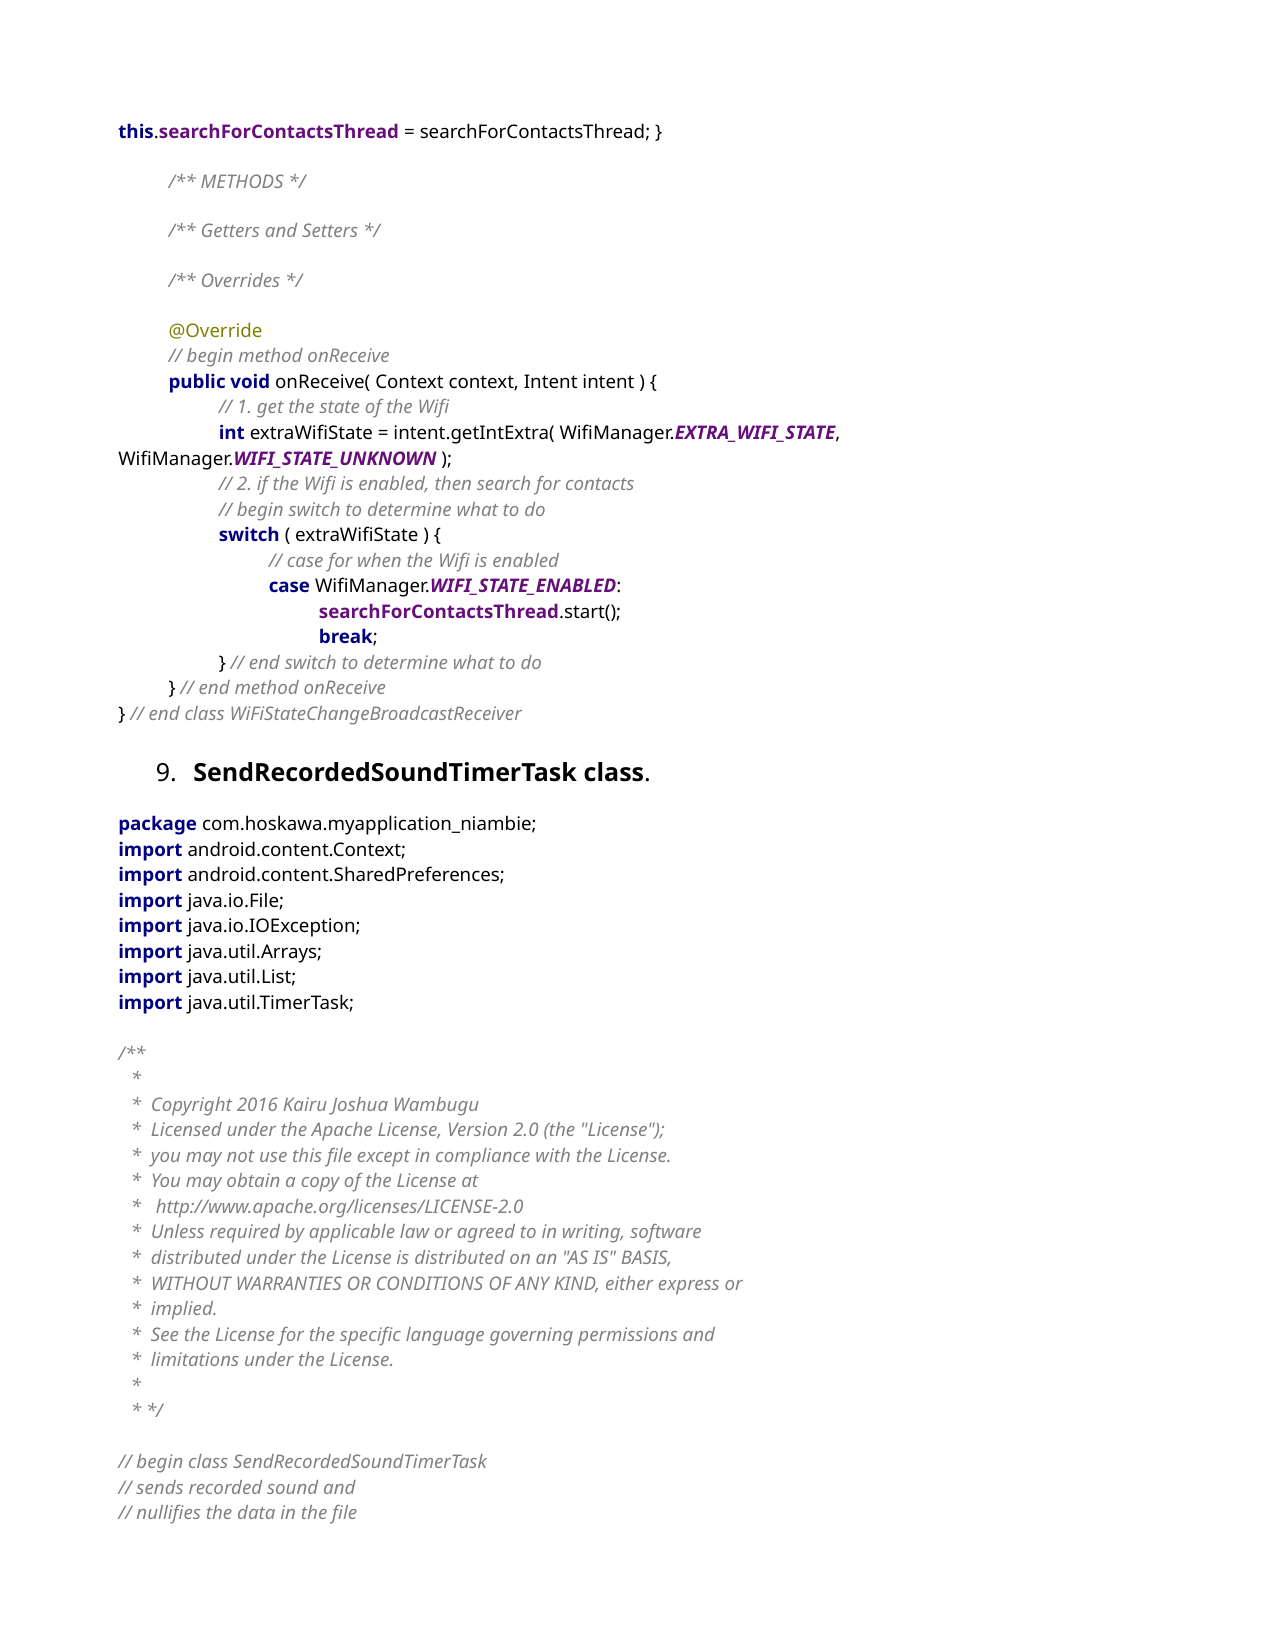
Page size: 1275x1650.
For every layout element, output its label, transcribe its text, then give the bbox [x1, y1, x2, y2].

text import android.content.SharedPreferences; [118, 862, 1157, 887]
text * http://www.apache.org/licenses/LICENSE-2.0 [118, 1193, 1157, 1219]
text } // end switch to determine what to do [118, 649, 1157, 674]
text * limitations under the License. [118, 1346, 1157, 1372]
text package com.hoskawa.myapplication_niambie; [118, 811, 1157, 836]
text import java.io.IOException; [118, 913, 1157, 938]
text * [118, 1372, 1157, 1397]
text public void onReceive( Context context, Intent intent ) { [118, 368, 1157, 394]
text } // end method onReceive [118, 674, 1157, 700]
text searchForContactsThread.start(); [118, 598, 1157, 623]
text // case for when the Wifi is enabled [118, 547, 1157, 572]
text import java.util.List; [118, 964, 1157, 989]
text case WifiManager.WIFI_STATE_ENABLED: [118, 572, 1157, 598]
text * [118, 1066, 1157, 1091]
text import java.io.File; [118, 887, 1157, 913]
text this.searchForContactsThread = searchForContactsThread; } [118, 118, 1157, 144]
text /** [118, 1040, 1157, 1066]
text // nullifies the data in the file [118, 1499, 1157, 1525]
text int extraWifiState = intent.getIntExtra( WifiManager.EXTRA_WIFI_STATE, WifiManager.WIFI_STATE_UNKNOWN ); [118, 419, 1157, 470]
text * */ [118, 1397, 1157, 1423]
text } // end class WiFiStateChangeBroadcastReceiver [118, 700, 1157, 726]
text import java.util.TimerTask; [118, 989, 1157, 1015]
text * Licensed under the Apache License, Version 2.0 (the "License"); [118, 1117, 1157, 1142]
text * distributed under the License is distributed on an "AS IS" BASIS, [118, 1244, 1157, 1270]
text import java.util.Arrays; [118, 938, 1157, 964]
text * Copyright 2016 Kairu Joshua Wambugu [118, 1091, 1157, 1117]
list SendRecordedSoundTimerTask class. [156, 755, 1157, 789]
text * Unless required by applicable law or agreed to in writing, software [118, 1219, 1157, 1244]
text // begin method onReceive [118, 343, 1157, 368]
text // 2. if the Wifi is enabled, then search for contacts [118, 470, 1157, 496]
text switch ( extraWifiState ) { [118, 521, 1157, 547]
text @Override [118, 317, 1157, 343]
text /** Overrides */ [118, 267, 1157, 293]
text break; [118, 623, 1157, 649]
text /** METHODS */ [118, 168, 1157, 193]
text * WITHOUT WARRANTIES OR CONDITIONS OF ANY KIND, either express or [118, 1270, 1157, 1295]
text // sends recorded sound and [118, 1474, 1157, 1499]
text // begin class SendRecordedSoundTimerTask [118, 1448, 1157, 1474]
text // begin switch to determine what to do [118, 496, 1157, 521]
text * implied. [118, 1295, 1157, 1321]
text * See the License for the specific language governing permissions and [118, 1321, 1157, 1346]
text /** Getters and Setters */ [118, 218, 1157, 243]
text import android.content.Context; [118, 836, 1157, 862]
text // 1. get the state of the Wifi [118, 394, 1157, 419]
text * you may not use this file except in compliance with the License. [118, 1142, 1157, 1168]
text * You may obtain a copy of the License at [118, 1168, 1157, 1193]
